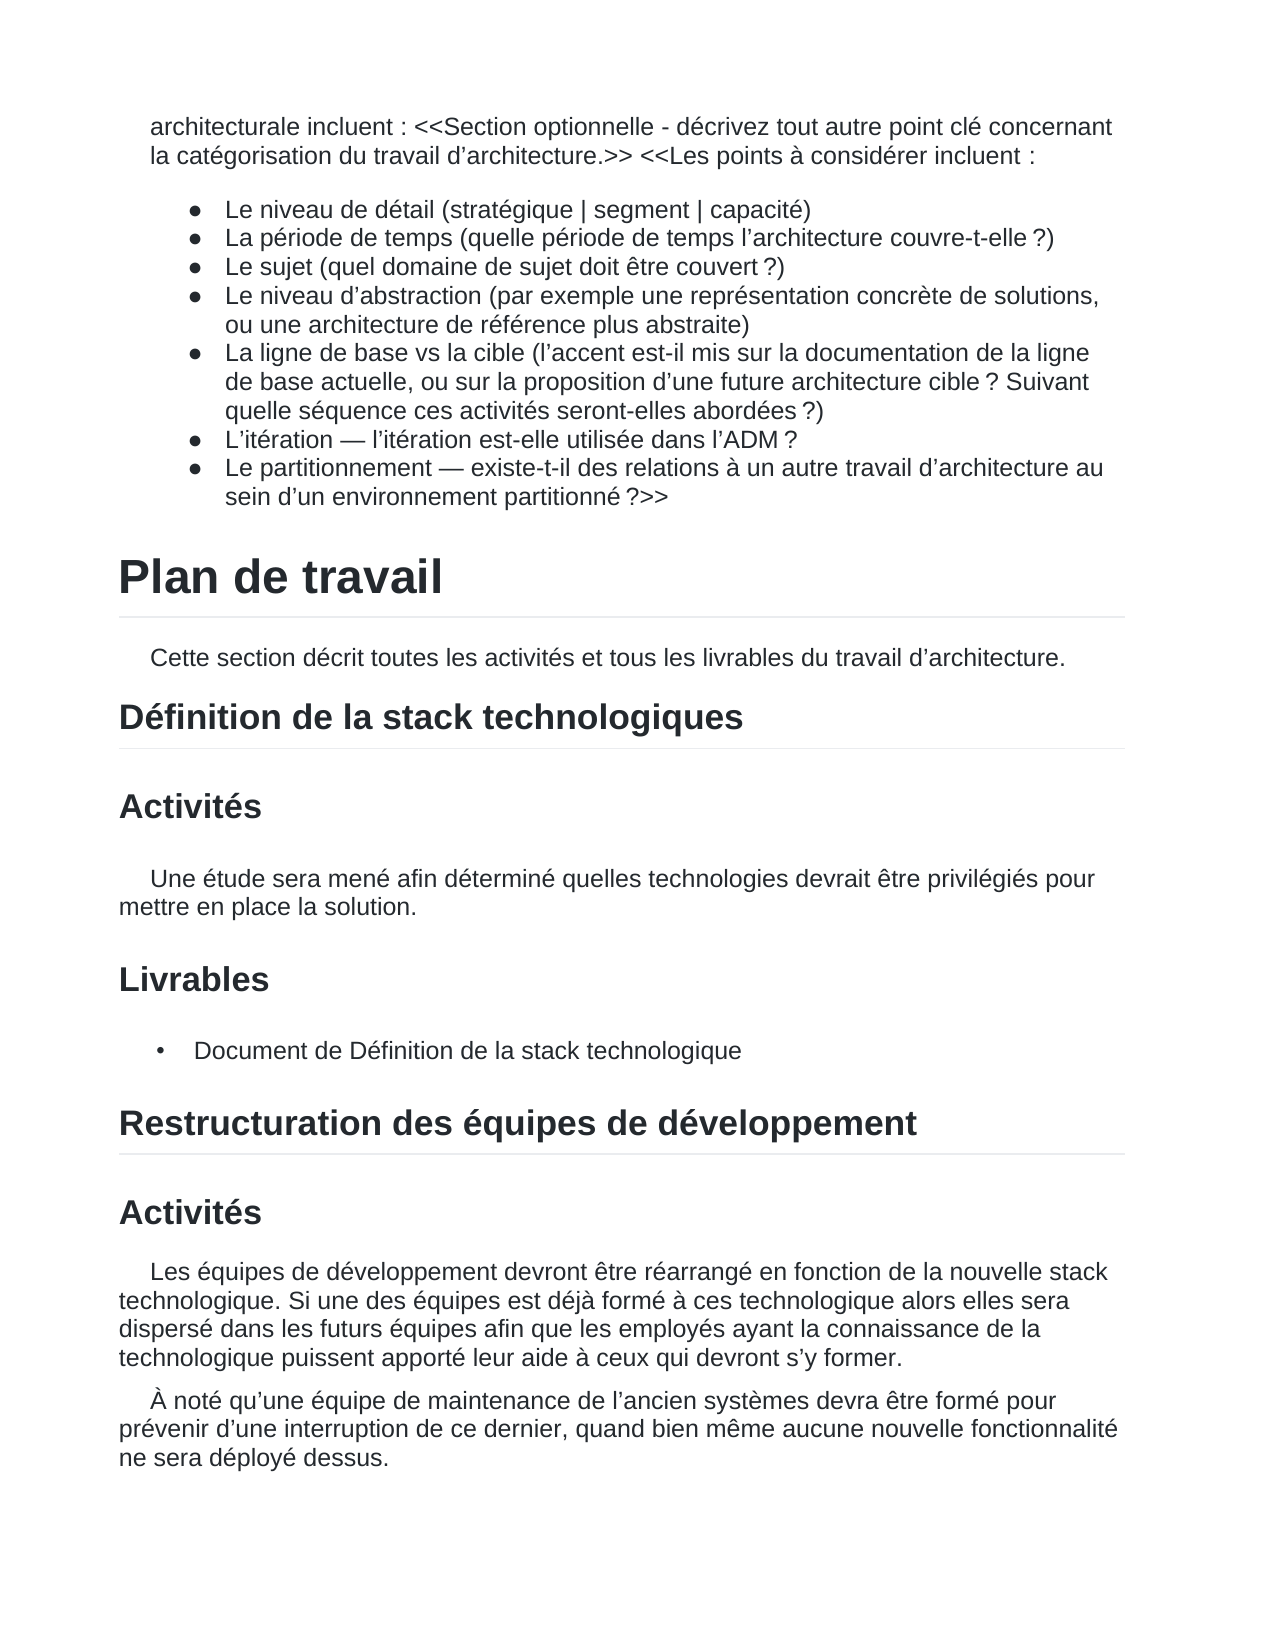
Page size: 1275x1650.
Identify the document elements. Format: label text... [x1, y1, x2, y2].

text À noté qu’une équipe de maintenance de l’ancien systèmes devra être formé pour prévenir d’une interruption de ce dernier, quand bien même aucune nouvelle fonctionnalité ne sera déployé dessus. [119, 1386, 1125, 1472]
list Le niveau d’abstraction (par exemple une représentation concrète de solutions, ou une architecture de référence plus abstraite) [187, 281, 1125, 338]
list La période de temps (quelle période de temps l’architecture couvre-t-elle ?) [187, 223, 1125, 252]
text Une étude sera mené afin déterminé quelles technologies devrait être privilégiés pour mettre en place la solution. [119, 864, 1125, 921]
text architecturale incluent : <<Section optionnelle - décrivez tout autre point clé concernant la catégorisation du travail d’architecture.>> <<Les points à considérer incluent : [150, 112, 1125, 170]
subtitle Restructuration des équipes de développement [119, 1102, 1125, 1153]
list Le niveau de détail (stratégique | segment | capacité) [187, 195, 1125, 223]
list Le sujet (quel domaine de sujet doit être couvert ?) [187, 252, 1125, 281]
list Le partitionnement — existe-t-il des relations à un autre travail d’architecture au sein d’un environnement partitionné ?>> [187, 453, 1125, 511]
subtitle Activités [119, 787, 1125, 826]
text Définition de la stack technologiques [119, 696, 1125, 748]
list L’itération — l’itération est-elle utilisée dans l’ADM ? [187, 425, 1125, 453]
text Les équipes de développement devront être réarrangé en fonction de la nouvelle stack technologique. Si une des équipes est déjà formé à ces technologique alors elles sera dispersé dans les futurs équipes afin que les employés ayant la connaissance de la technologique puissent apporté leur aide à ceux qui devront s’y former. [119, 1257, 1125, 1372]
subtitle Plan de travail [119, 548, 1125, 616]
subtitle Activités [119, 1192, 1125, 1232]
subtitle Document de Définition de la stack technologique [156, 1036, 1125, 1064]
subtitle Livrables [119, 959, 1125, 998]
list La ligne de base vs la cible (l’accent est-il mis sur la documentation de la ligne de base actuelle, ou sur la proposition d’une future architecture cible ? Suivant quelle séquence ces activités seront-elles abordées ?) [187, 338, 1125, 425]
text Cette section décrit toutes les activités et tous les livrables du travail d’architecture. [150, 643, 1125, 671]
